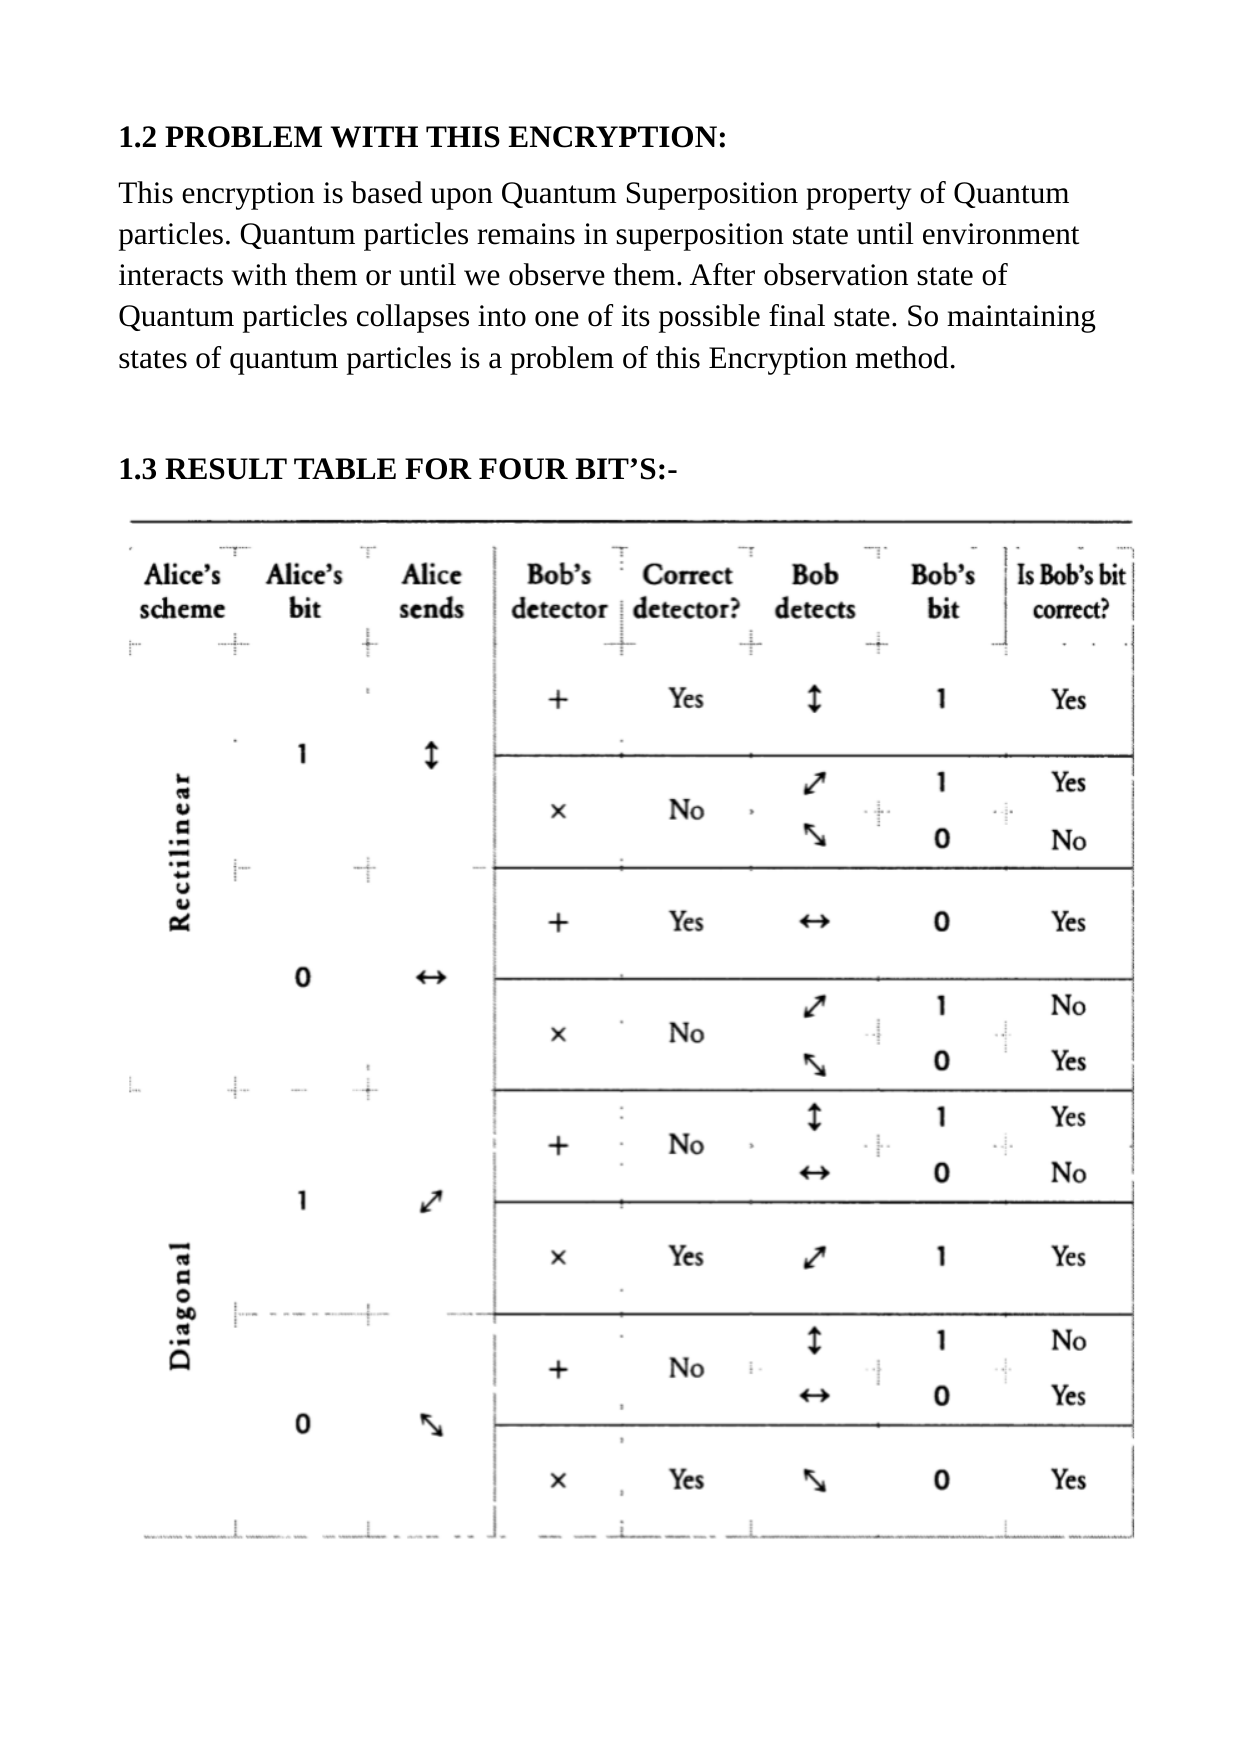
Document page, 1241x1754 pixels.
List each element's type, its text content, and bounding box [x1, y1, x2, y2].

text 1.2 PROBLEM WITH THIS ENCRYPTION: [118, 118, 1122, 154]
text This encryption is based upon Quantum Superposition property of Quantum particles. Quantum particles remains in superposition state until environment interacts with them or until we observe them. After observation state of Quantum particles collapses into one of its possible final state. So maintaining states of quantum particles is a problem of this Encryption method. [118, 174, 1122, 375]
text 1.3 RESULT TABLE FOR FOUR BIT’S:- [118, 451, 1122, 487]
picture [87, 506, 1153, 1612]
